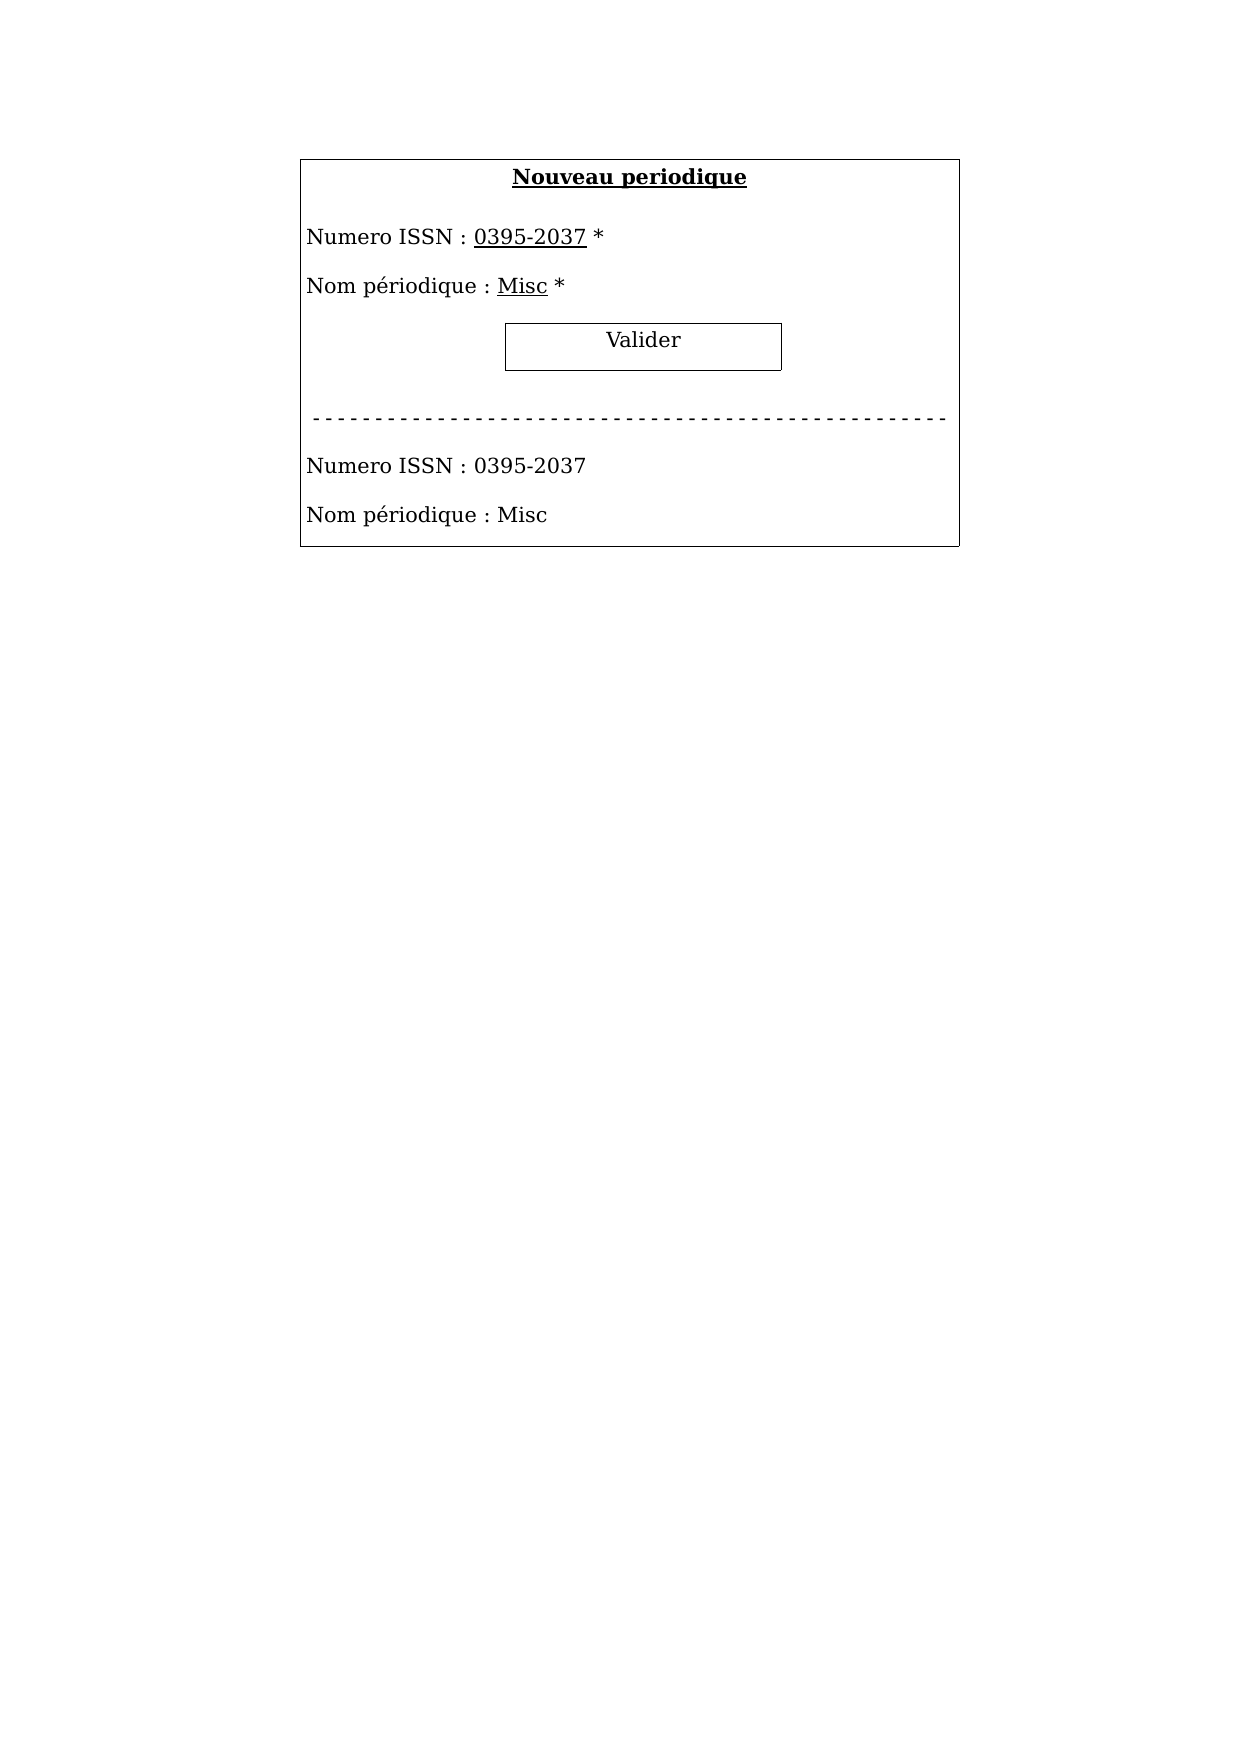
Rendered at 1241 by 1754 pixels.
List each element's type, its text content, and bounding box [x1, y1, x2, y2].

table_cell --------------------------------------------------- Numero ISSN : 0395-2037 Nom périodique : Misc [301, 400, 959, 546]
table_cell Numero ISSN : 0395-2037 * Nom périodique : Misc * [301, 195, 959, 400]
table_header Nouveau periodique [301, 160, 959, 195]
table_header Valider [506, 324, 781, 370]
